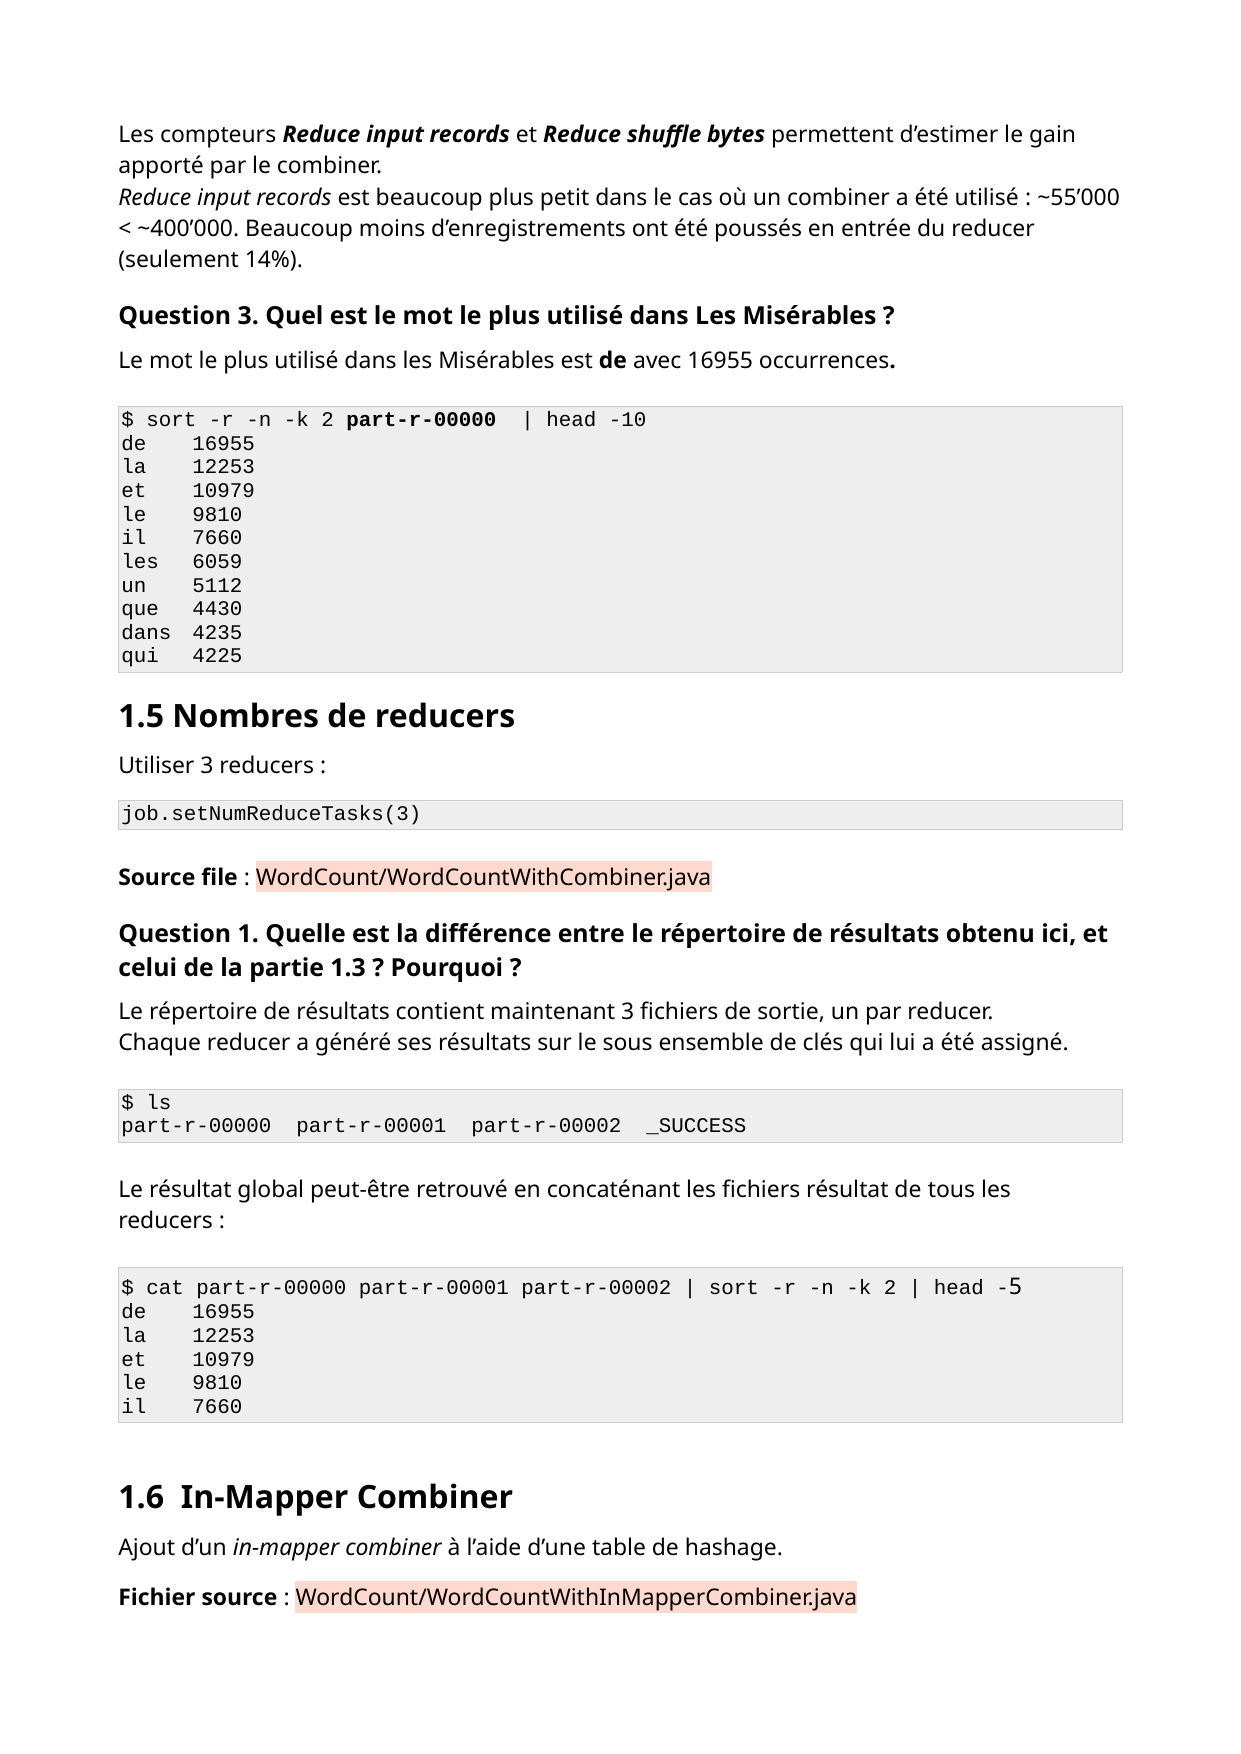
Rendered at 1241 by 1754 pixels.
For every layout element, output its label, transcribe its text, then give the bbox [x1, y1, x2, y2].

text les 6059 [119, 548, 1122, 572]
text dans 4235 [119, 619, 1122, 642]
text de 16955 [119, 430, 1122, 453]
text $ cat part-r-00000 part-r-00001 part-r-00002 | sort -r -n -k 2 | head -5 [119, 1268, 1122, 1298]
text Reduce input records est beaucoup plus petit dans le cas où un combiner a été utilisé : ~55’000 < ~400’000. Beaucoup moins d’enregistrements ont été poussés en entrée du reducer (seulement 14%). [118, 181, 1122, 274]
text et 10979 [119, 477, 1122, 501]
subtitle Question 1. Quelle est la différence entre le répertoire de résultats obtenu ici, et celui de la partie 1.3 ? Pourquoi ? [118, 916, 1122, 983]
text un 5112 [119, 572, 1122, 595]
text de 16955 [119, 1298, 1122, 1322]
text $ ls [119, 1090, 1122, 1112]
text Les compteurs Reduce input records et Reduce shuffle bytes permettent d’estimer le gain apporté par le combiner. [118, 118, 1122, 181]
text le 9810 [119, 1369, 1122, 1393]
text la 12253 [119, 1322, 1122, 1346]
subtitle 1.6 In-Mapper Combiner [118, 1474, 1122, 1518]
subtitle 1.5 Nombres de reducers [118, 693, 1122, 737]
text le 9810 [119, 501, 1122, 524]
text part-r-00000 part-r-00001 part-r-00002 _SUCCESS [119, 1112, 1122, 1142]
text Le mot le plus utilisé dans les Misérables est de avec 16955 occurrences. [118, 343, 1122, 375]
subtitle Question 3. Quel est le mot le plus utilisé dans Les Misérables ? [118, 298, 1122, 332]
text il 7660 [119, 524, 1122, 548]
text Chaque reducer a généré ses résultats sur le sous ensemble de clés qui lui a été assigné. [118, 1026, 1122, 1057]
text Utiliser 3 reducers : [118, 749, 1122, 781]
text Source file : WordCount/WordCountWithCombiner.java [118, 861, 1122, 892]
text $ sort -r -n -k 2 part-r-00000 | head -10 [119, 407, 1122, 430]
text il 7660 [119, 1393, 1122, 1422]
text job.setNumReduceTasks(3) [119, 801, 1122, 829]
text Le répertoire de résultats contient maintenant 3 fichiers de sortie, un par reducer. [118, 995, 1122, 1026]
text Le résultat global peut-être retrouvé en concaténant les fichiers résultat de tous les reducers : [118, 1173, 1122, 1236]
text qui 4225 [119, 642, 1122, 672]
text que 4430 [119, 595, 1122, 619]
text Fichier source : WordCount/WordCountWithInMapperCombiner.java [118, 1581, 1122, 1613]
text Ajout d’un in-mapper combiner à l’aide d’une table de hashage. [118, 1531, 1122, 1562]
text et 10979 [119, 1346, 1122, 1369]
text la 12253 [119, 453, 1122, 477]
